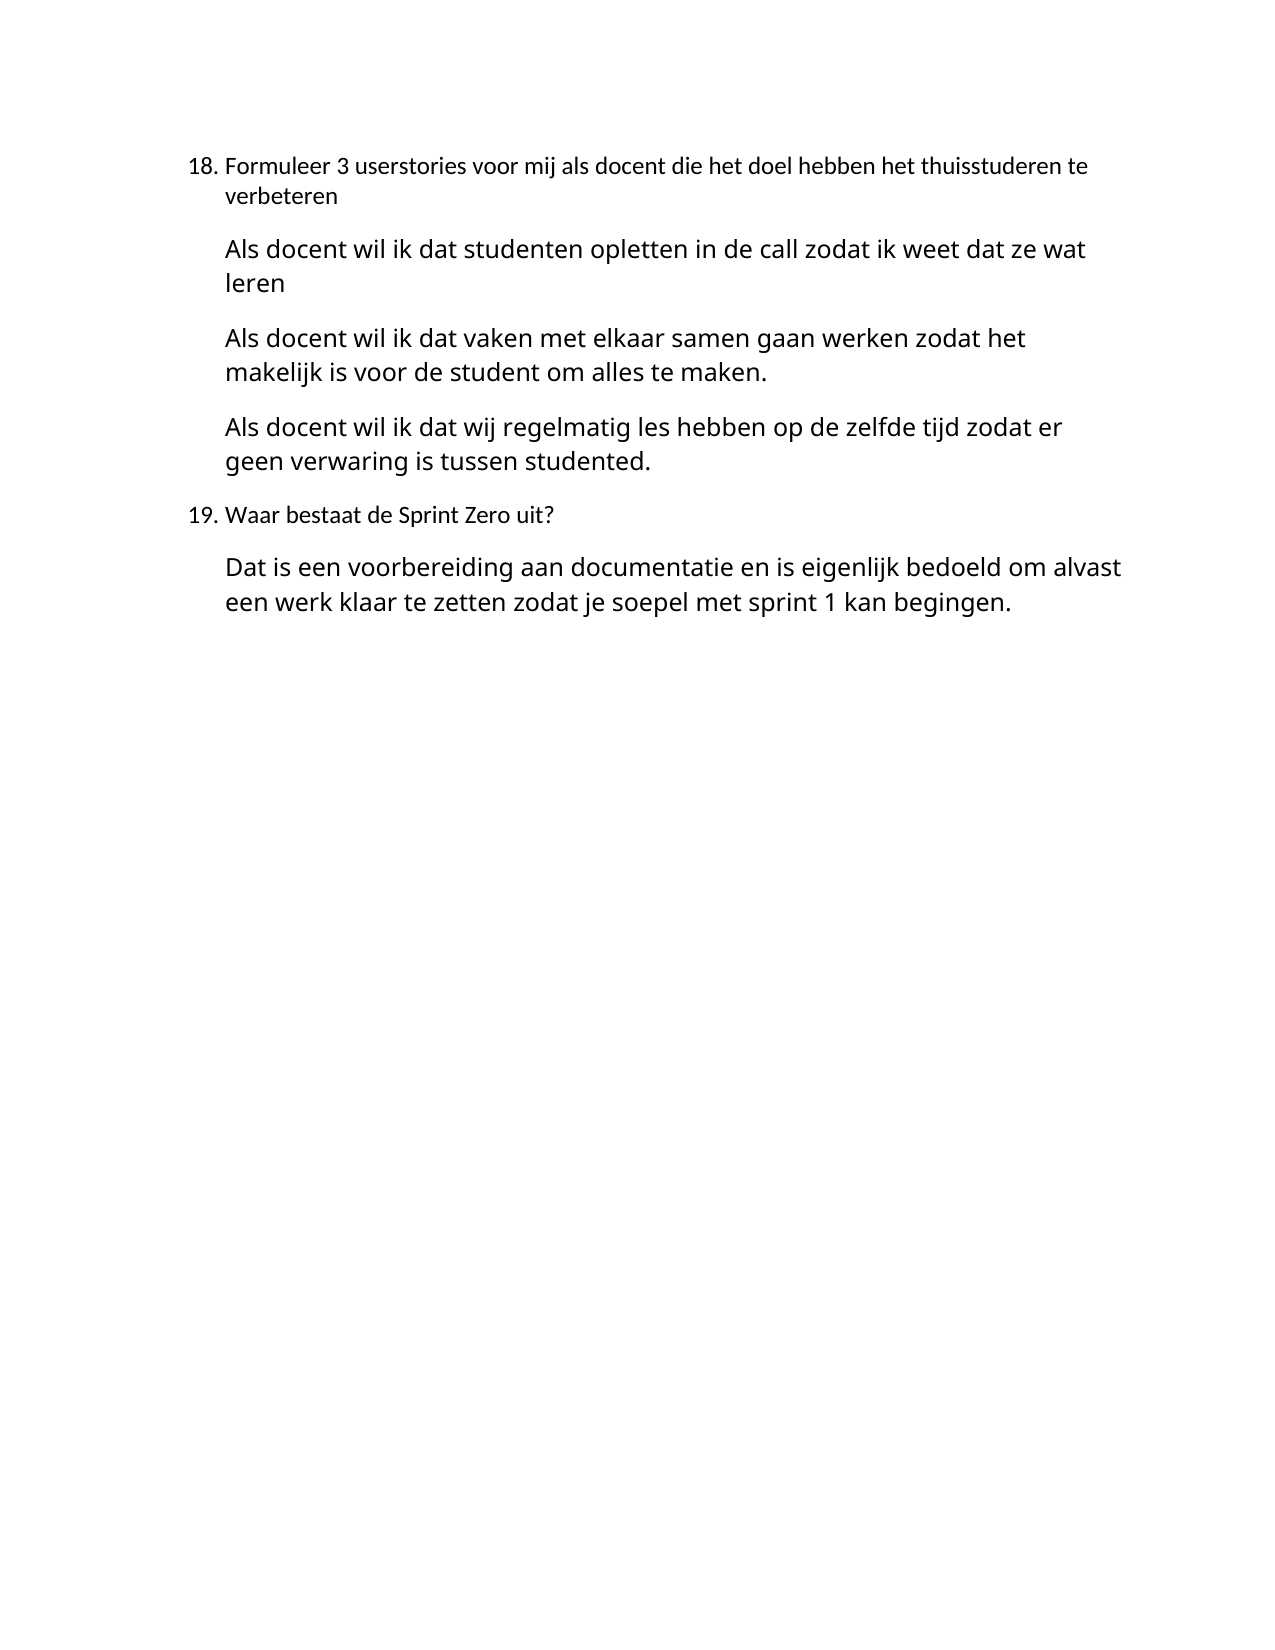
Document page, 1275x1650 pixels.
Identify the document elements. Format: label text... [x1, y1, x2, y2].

text Als docent wil ik dat wij regelmatig les hebben op de zelfde tijd zodat er geen verwaring is tussen studented. [225, 410, 1125, 478]
text Als docent wil ik dat studenten opletten in de call zodat ik weet dat ze wat leren [225, 232, 1125, 300]
list Waar bestaat de Sprint Zero uit? [187, 499, 1125, 529]
text Als docent wil ik dat vaken met elkaar samen gaan werken zodat het makelijk is voor de student om alles te maken. [225, 321, 1125, 389]
text Dat is een voorbereiding aan documentatie en is eigenlijk bedoeld om alvast een werk klaar te zetten zodat je soepel met sprint 1 kan begingen. [225, 550, 1125, 618]
list Formuleer 3 userstories voor mij als docent die het doel hebben het thuisstuderen te verbeteren [187, 150, 1125, 211]
